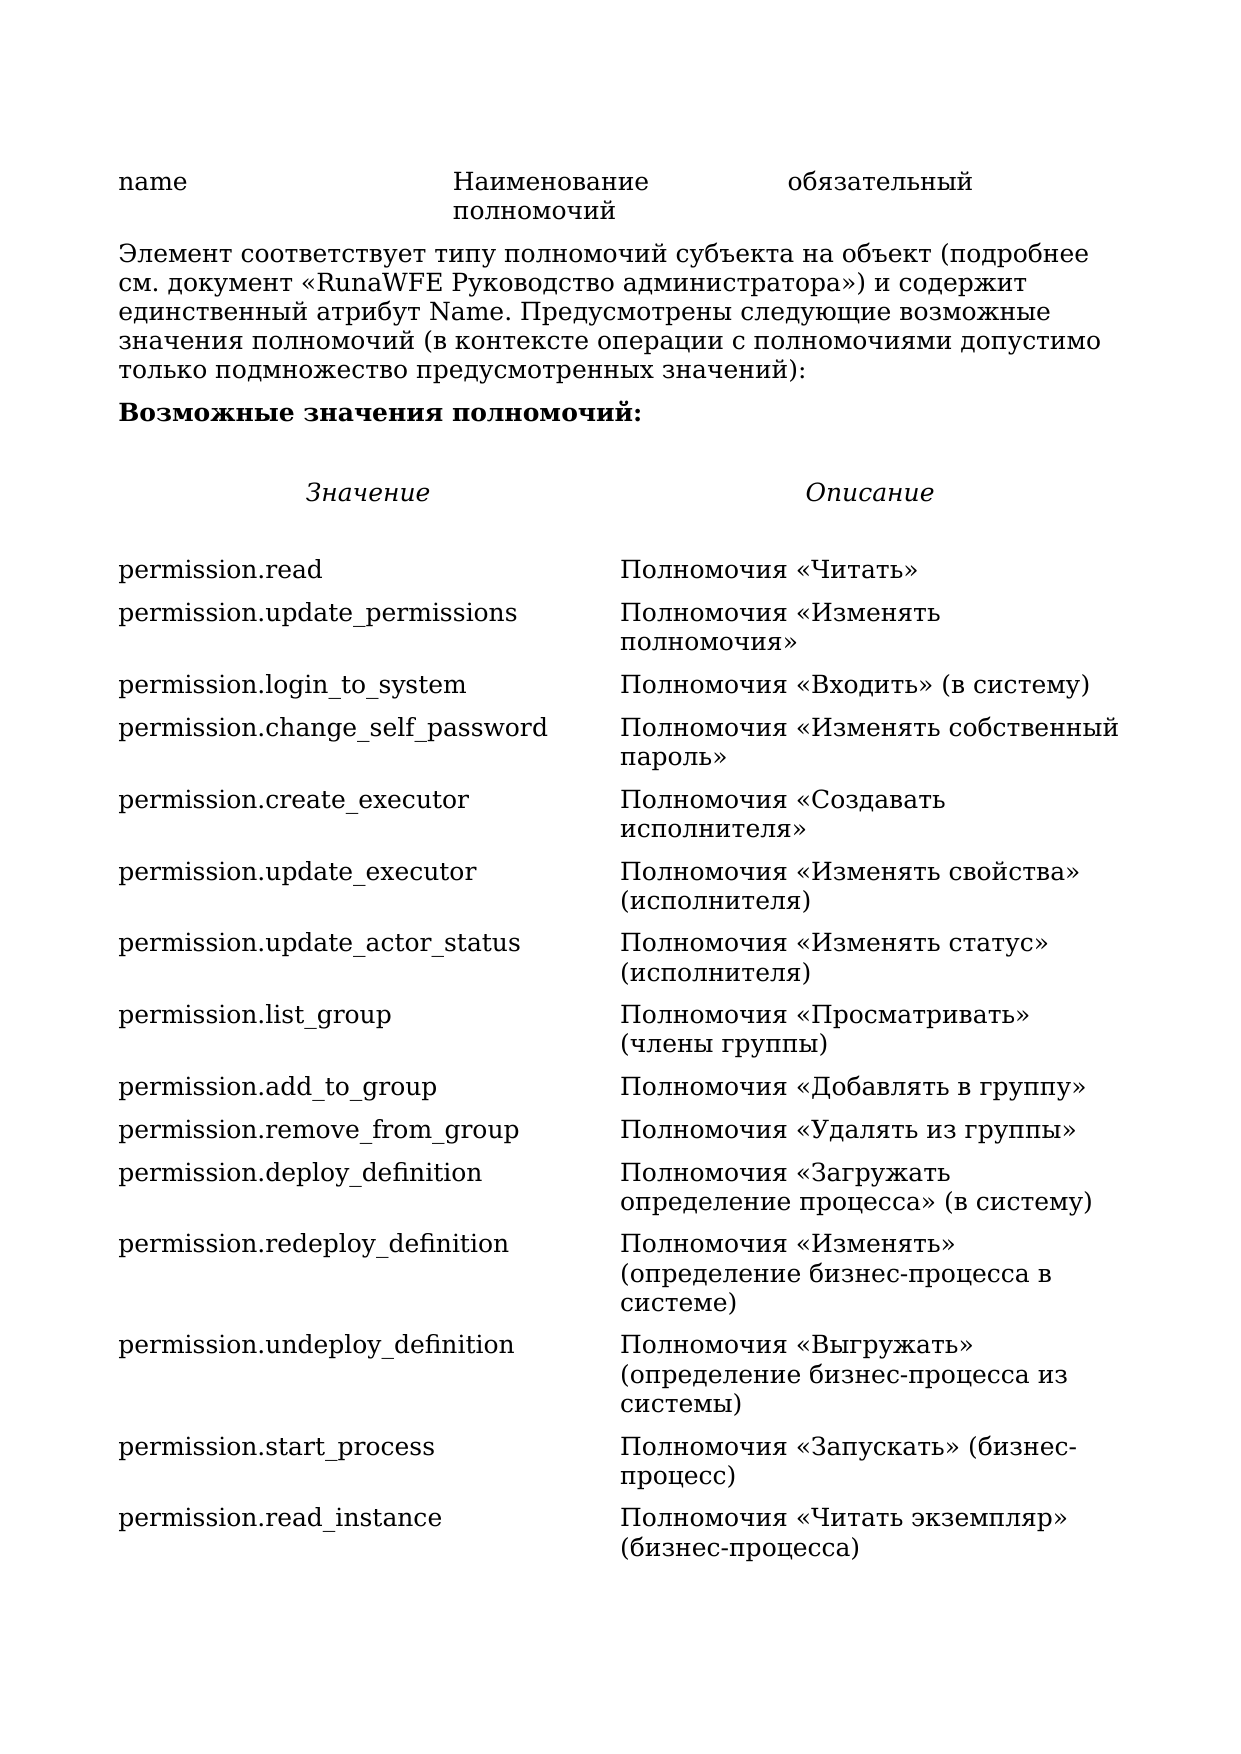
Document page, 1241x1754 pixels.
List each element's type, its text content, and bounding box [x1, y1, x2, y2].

table_cell permission.add_to_group [118, 1066, 620, 1109]
table_cell permission.create_executor [118, 779, 620, 851]
table_cell Полномочия «Читать» [620, 550, 1122, 592]
table_cell Полномочия «Изменять статус» (исполнителя) [620, 923, 1122, 994]
table_cell Полномочия «Читать экземпляр» (бизнес-процесса) [620, 1498, 1122, 1569]
table_cell permission.undeploy_definition [118, 1325, 620, 1426]
table_cell Полномочия «Загружать определение процесса» (в систему) [620, 1152, 1122, 1223]
table_header [788, 118, 1122, 161]
text Элемент соответствует типу полномочий субъекта на объект (подробнее см. документ «RunaWFE Руководство администратора») и содержит единственный атрибут Name. Предусмотрены следующие возможные значения полномочий (в контексте операции с полномочиями допустимо только подмножество предусмотренных значений): [118, 239, 1122, 384]
table_cell Полномочия «Изменять» (определение бизнес-процесса в системе) [620, 1224, 1122, 1324]
table_header [453, 118, 787, 161]
table_header Описание [620, 435, 1122, 549]
table_header [118, 118, 453, 161]
table_cell Полномочия «Входить» (в систему) [620, 664, 1122, 707]
table_cell Полномочия «Создавать исполнителя» [620, 779, 1122, 851]
table_cell Полномочия «Изменять свойства» (исполнителя) [620, 851, 1122, 922]
table_cell permission.read [118, 550, 620, 592]
table_cell permission.change_self_password [118, 707, 620, 779]
table_cell permission.update_permissions [118, 592, 620, 664]
table_cell Наименование полномочий [453, 161, 787, 233]
table_cell permission.list_group [118, 994, 620, 1066]
table_cell Полномочия «Просматривать» (члены группы) [620, 994, 1122, 1066]
table_cell Полномочия «Добавлять в группу» [620, 1066, 1122, 1109]
table_cell name [118, 161, 453, 233]
table_cell permission.redeploy_definition [118, 1224, 620, 1324]
table_cell Полномочия «Запускать» (бизнес-процесс) [620, 1426, 1122, 1497]
table_cell обязательный [788, 161, 1122, 233]
table_cell Полномочия «Удалять из группы» [620, 1109, 1122, 1152]
table_cell permission.start_process [118, 1426, 620, 1497]
table_cell permission.remove_from_group [118, 1109, 620, 1152]
table_header Значение [118, 435, 620, 549]
table_cell permission.read_instance [118, 1498, 620, 1569]
table_cell permission.update_actor_status [118, 923, 620, 994]
table_cell permission.deploy_definition [118, 1152, 620, 1223]
table_cell Полномочия «Изменять полномочия» [620, 592, 1122, 664]
table_cell Полномочия «Изменять собственный пароль» [620, 707, 1122, 779]
table_cell Полномочия «Выгружать» (определение бизнес-процесса из системы) [620, 1325, 1122, 1426]
table_cell permission.update_executor [118, 851, 620, 922]
table_cell permission.login_to_system [118, 664, 620, 707]
table_header Возможные значения полномочий: [118, 392, 1122, 435]
